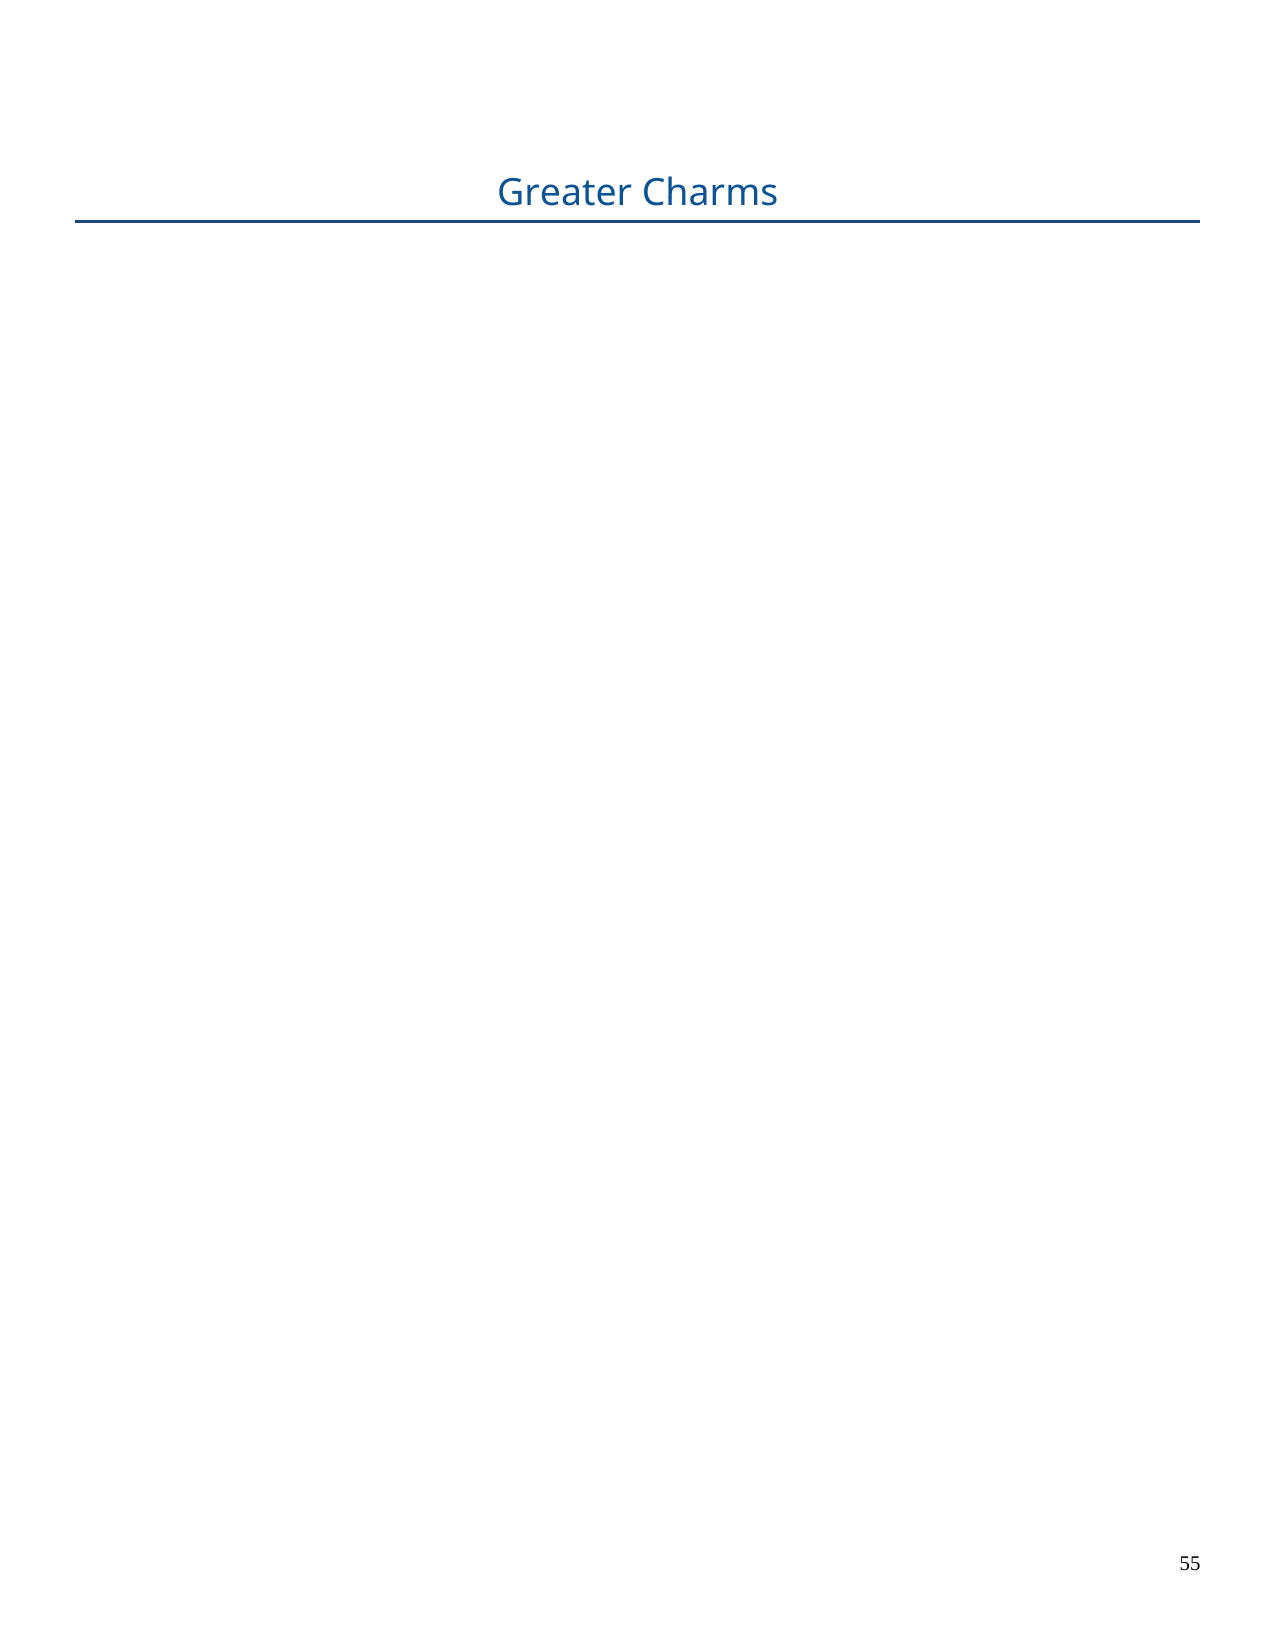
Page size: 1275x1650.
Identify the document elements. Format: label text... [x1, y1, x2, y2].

text Greater Charms [75, 165, 1200, 220]
